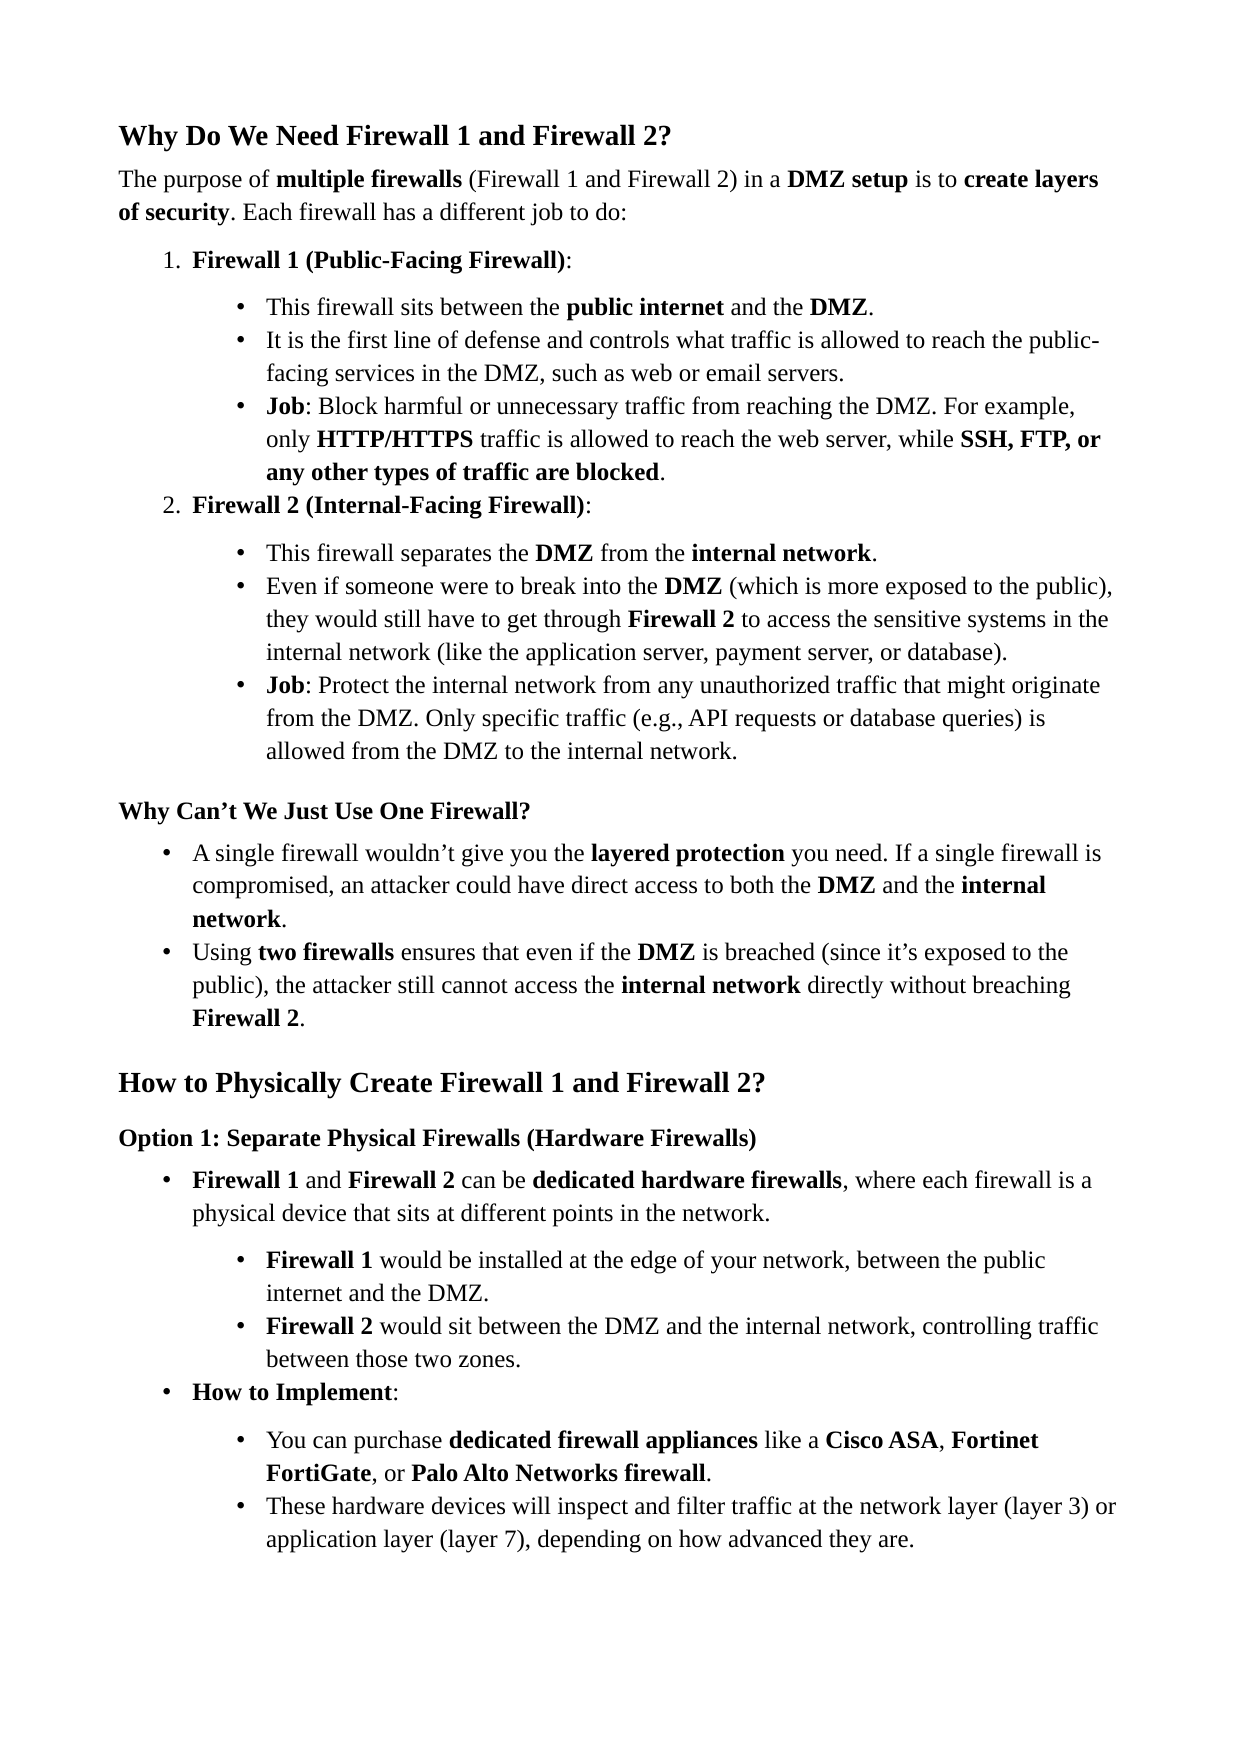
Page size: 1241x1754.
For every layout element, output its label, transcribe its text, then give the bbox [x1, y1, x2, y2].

list How to Implement: [162, 1377, 1122, 1406]
list This firewall separates the DMZ from the internal network. [236, 538, 1122, 567]
list Job: Protect the internal network from any unauthorized traffic that might originate from the DMZ. Only specific traffic (e.g., API requests or database queries) is allowed from the DMZ to the internal network. [236, 670, 1122, 765]
list You can purchase dedicated firewall appliances like a Cisco ASA, Fortinet FortiGate, or Palo Alto Networks firewall. [236, 1425, 1122, 1487]
list Job: Block harmful or unnecessary traffic from reaching the DMZ. For example, only HTTP/HTTPS traffic is allowed to reach the web server, while SSH, FTP, or any other types of traffic are blocked. [236, 391, 1122, 486]
list A single firewall wouldn’t give you the layered protection you need. If a single firewall is compromised, an attacker could have direct access to both the DMZ and the internal network. [162, 838, 1122, 932]
subtitle How to Physically Create Firewall 1 and Firewall 2? [118, 1065, 1122, 1098]
list It is the first line of defense and controls what traffic is allowed to reach the public-facing services in the DMZ, such as web or email servers. [236, 325, 1122, 387]
subtitle Why Do We Need Firewall 1 and Firewall 2? [118, 118, 1122, 152]
list Even if someone were to break into the DMZ (which is more exposed to the public), they would still have to get through Firewall 2 to access the sensitive systems in the internal network (like the application server, payment server, or database). [236, 571, 1122, 666]
list Using two firewalls ensures that even if the DMZ is breached (since it’s exposed to the public), the attacker still cannot access the internal network directly without breaching Firewall 2. [162, 937, 1122, 1031]
subtitle Why Can’t We Just Use One Firewall? [118, 796, 1122, 825]
subtitle Option 1: Separate Physical Firewalls (Hardware Firewalls) [118, 1123, 1122, 1152]
list Firewall 1 would be installed at the edge of your network, between the public internet and the DMZ. [236, 1245, 1122, 1307]
list This firewall sits between the public internet and the DMZ. [236, 292, 1122, 321]
list Firewall 1 (Public-Facing Firewall): [162, 245, 1122, 273]
list Firewall 2 would sit between the DMZ and the internal network, controlling traffic between those two zones. [236, 1311, 1122, 1373]
text The purpose of multiple firewalls (Firewall 1 and Firewall 2) in a DMZ setup is to create layers of security. Each firewall has a different job to do: [118, 164, 1122, 226]
list Firewall 1 and Firewall 2 can be dedicated hardware firewalls, where each firewall is a physical device that sits at different points in the network. [162, 1165, 1122, 1226]
list These hardware devices will inspect and filter traffic at the network layer (layer 3) or application layer (layer 7), depending on how advanced they are. [236, 1491, 1122, 1553]
list Firewall 2 (Internal-Facing Firewall): [162, 491, 1122, 519]
